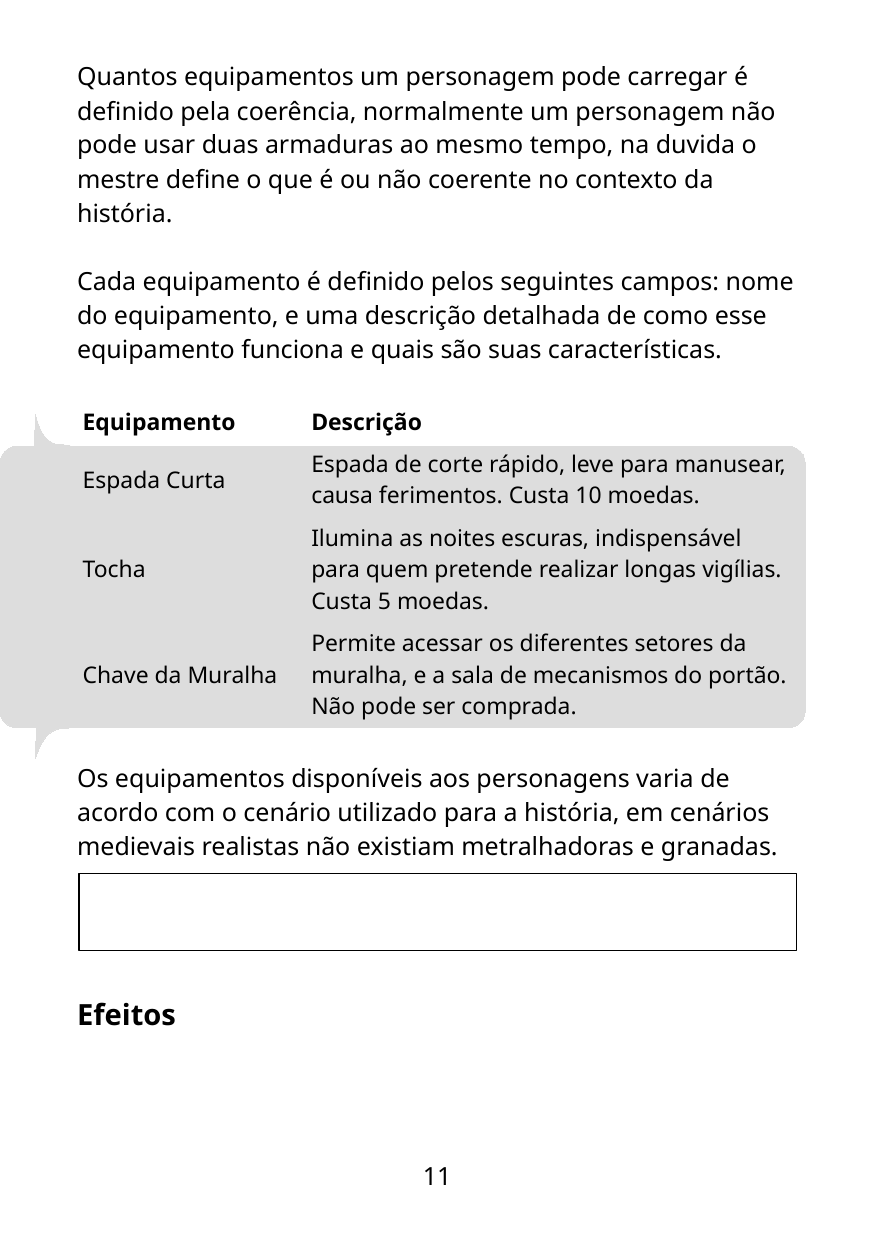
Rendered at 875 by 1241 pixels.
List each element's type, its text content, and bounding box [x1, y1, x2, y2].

table_header Equipamento [77, 400, 305, 442]
subtitle Efeitos [77, 903, 797, 1034]
table_cell Espada de corte rápido, leve para manusear, causa ferimentos. Custa 10 moedas. [305, 443, 797, 448]
table_header Descrição [305, 400, 797, 442]
text Os equipamentos disponíveis aos personagens varia de acordo com o cenário utilizado para a história, em cenários medievais realistas não existiam metralhadoras e granadas. [77, 761, 797, 863]
text Quantos equipamentos um personagem pode carregar é definido pela coerência, normalmente um personagem não pode usar duas armaduras ao mesmo tempo, na duvida o mestre define o que é ou não coerente no contexto da história. [77, 59, 797, 229]
text Cada equipamento é definido pelos seguintes campos: nome do equipamento, e uma descrição detalhada de como esse equipamento funciona e quais são suas características. [77, 263, 797, 366]
